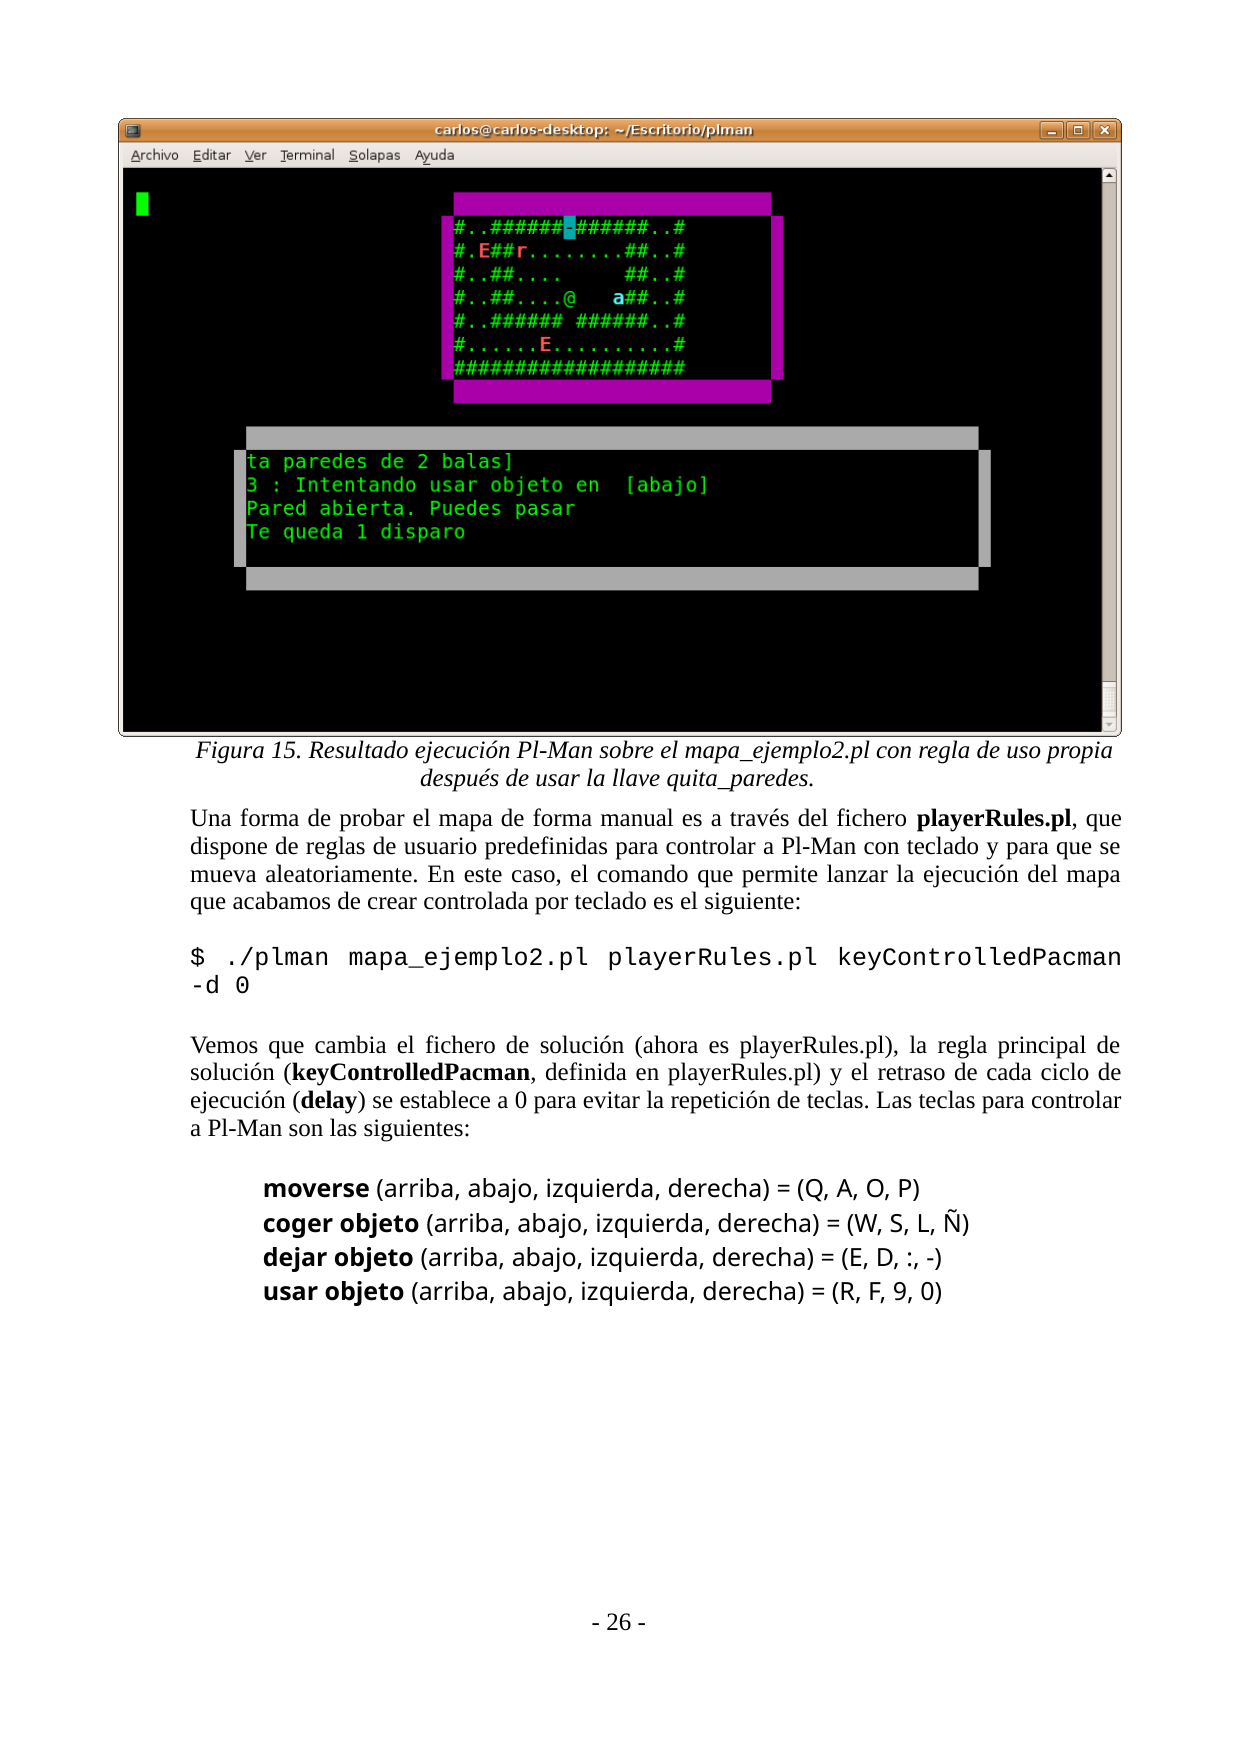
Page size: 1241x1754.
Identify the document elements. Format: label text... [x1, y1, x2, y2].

text dejar objeto (arriba, abajo, izquierda, derecha) = (E, D, :, -) [115, 1239, 1122, 1273]
picture [118, 118, 1122, 737]
text moverse (arriba, abajo, izquierda, derecha) = (Q, A, O, P) [115, 1171, 1122, 1205]
list Vemos que cambia el fichero de solución (ahora es playerRules.pl), la regla principal de solución (keyControlledPacman, definida en playerRules.pl) y el retraso de cada ciclo de ejecución (delay) se establece a 0 para evitar la repetición de teclas. Las teclas para controlar a Pl-Man son las siguientes: [152, 1031, 1122, 1142]
text coger objeto (arriba, abajo, izquierda, derecha) = (W, S, L, Ñ) [115, 1205, 1122, 1239]
text usar objeto (arriba, abajo, izquierda, derecha) = (R, F, 9, 0) [115, 1273, 1122, 1307]
text Figura 15. Resultado ejecución Pl-Man sobre el mapa_ejemplo2.pl con regla de uso propia después de usar la llave quita_paredes. [115, 118, 1122, 792]
list Una forma de probar el mapa de forma manual es a través del fichero playerRules.pl, que dispone de reglas de usuario predefinidas para controlar a Pl-Man con teclado y para que se mueva aleatoriamente. En este caso, el comando que permite lanzar la ejecución del mapa que acabamos de crear controlada por teclado es el siguiente: [152, 804, 1122, 915]
list $ ./plman mapa_ejemplo2.pl playerRules.pl keyControlledPacman -d 0 [152, 945, 1122, 1001]
